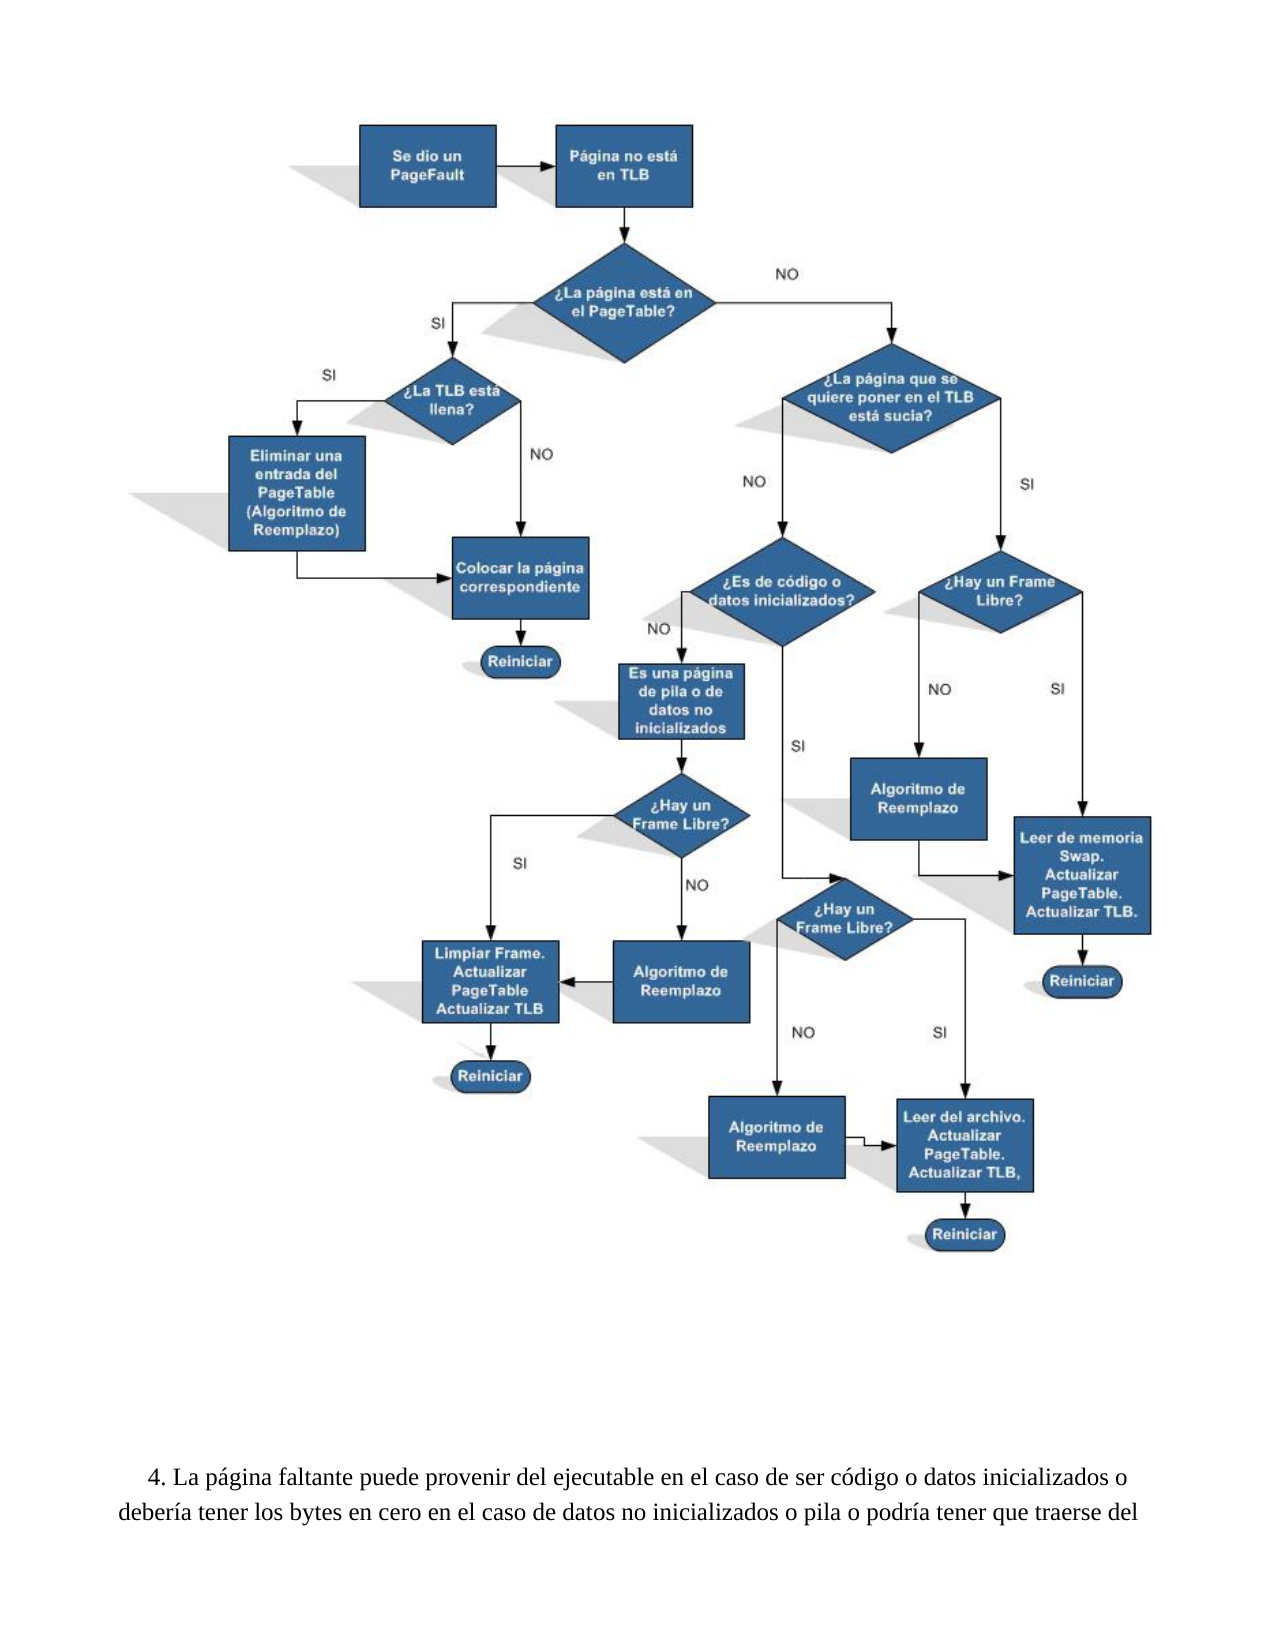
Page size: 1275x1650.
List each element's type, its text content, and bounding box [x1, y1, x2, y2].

picture [118, 118, 1157, 1261]
text 4. La página faltante puede provenir del ejecutable en el caso de ser código o datos inicializados o debería tener los bytes en cero en el caso de datos no inicializados o pila o podría tener que traerse del [118, 1462, 1157, 1526]
